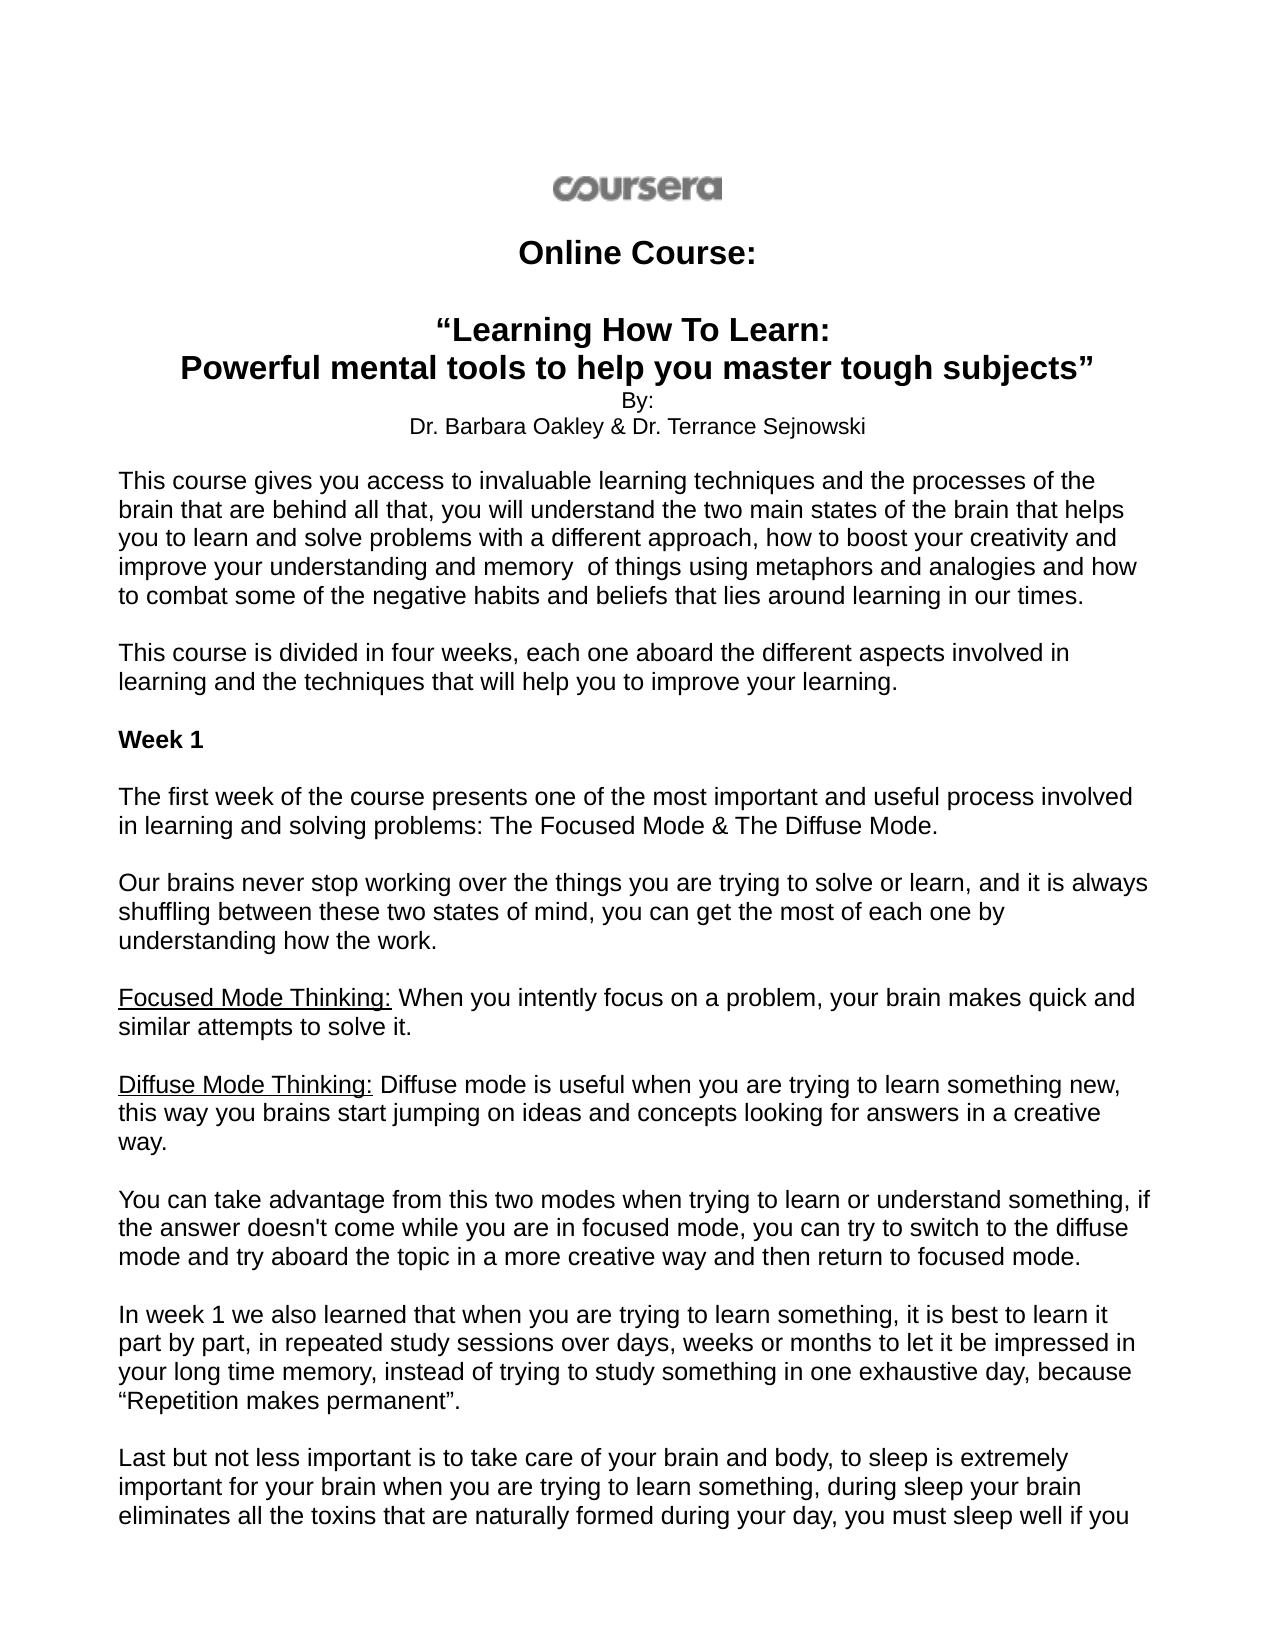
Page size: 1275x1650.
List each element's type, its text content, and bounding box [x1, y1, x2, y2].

text Last but not less important is to take care of your brain and body, to sleep is extremely important for your brain when you are trying to learn something, during sleep your brain eliminates all the toxins that are naturally formed during your day, you must sleep well if you [118, 1443, 1157, 1530]
text Dr. Barbara Oakley & Dr. Terrance Sejnowski [118, 413, 1157, 439]
text Week 1 [118, 725, 1157, 753]
text By: [118, 387, 1157, 413]
picture [553, 175, 722, 203]
text This course gives you access to invaluable learning techniques and the processes of the brain that are behind all that, you will understand the two main states of the brain that helps you to learn and solve problems with a different approach, how to boost your creativity and improve your understanding and memory of things using metaphors and analogies and how to combat some of the negative habits and beliefs that lies around learning in our times. [118, 466, 1157, 610]
text This course is divided in four weeks, each one aboard the different aspects involved in learning and the techniques that will help you to improve your learning. [118, 638, 1157, 696]
text “Learning How To Learn: [118, 310, 1157, 348]
text Powerful mental tools to help you master tough subjects” [118, 348, 1157, 387]
text Diffuse Mode Thinking: Diffuse mode is useful when you are trying to learn something new, this way you brains start jumping on ideas and concepts looking for answers in a creative way. [118, 1070, 1157, 1156]
text The first week of the course presents one of the most important and useful process involved in learning and solving problems: The Focused Mode & The Diffuse Mode. [118, 782, 1157, 840]
text Focused Mode Thinking: When you intently focus on a problem, your brain makes quick and similar attempts to solve it. [118, 983, 1157, 1041]
text Online Course: [118, 233, 1157, 272]
text You can take advantage from this two modes when trying to learn or understand something, if the answer doesn't come while you are in focused mode, you can try to switch to the diffuse mode and try aboard the topic in a more creative way and then return to focused mode. In week 1 we also learned that when you are trying to learn something, it is best to learn it part by part, in repeated study sessions over days, weeks or months to let it be impressed in your long time memory, instead of trying to study something in one exhaustive day, because “Repetition makes permanent”. [118, 1185, 1157, 1415]
text Our brains never stop working over the things you are trying to solve or learn, and it is always shuffling between these two states of mind, you can get the most of each one by understanding how the work. [118, 868, 1157, 955]
